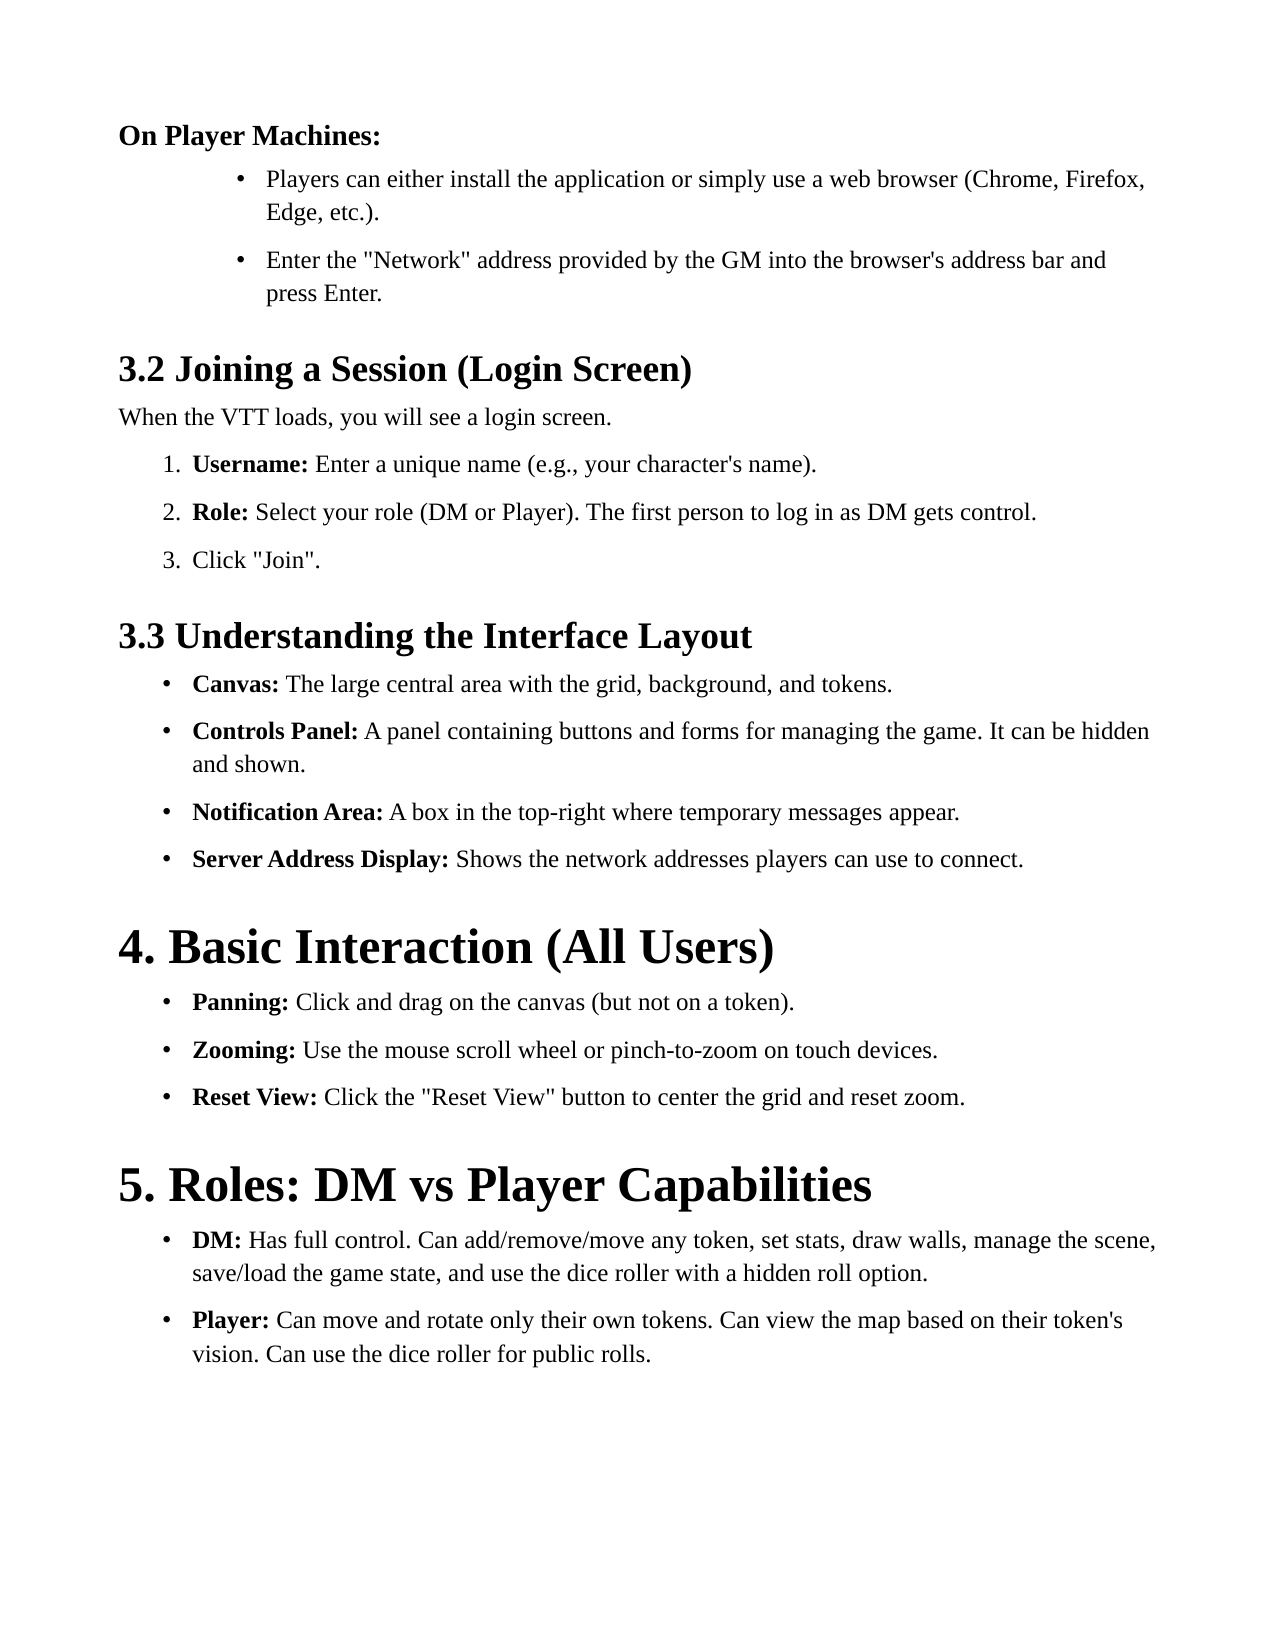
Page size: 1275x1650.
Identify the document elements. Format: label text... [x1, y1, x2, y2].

text When the VTT loads, you will see a login screen. [118, 402, 1157, 431]
subtitle 3.3 Understanding the Interface Layout [118, 613, 1157, 656]
list Reset View: Click the "Reset View" button to center the grid and reset zoom. [162, 1082, 1157, 1111]
list Players can either install the application or simply use a web browser (Chrome, Firefox, Edge, etc.). [236, 164, 1157, 226]
list Controls Panel: A panel containing buttons and forms for managing the game. It can be hidden and shown. [162, 716, 1157, 778]
list Role: Select your role (DM or Player). The first person to log in as DM gets control. [162, 497, 1157, 526]
list Canvas: The large central area with the grid, background, and tokens. [162, 669, 1157, 697]
subtitle On Player Machines: [118, 118, 1157, 152]
list Panning: Click and drag on the canvas (but not on a token). [162, 987, 1157, 1016]
list Username: Enter a unique name (e.g., your character's name). [162, 449, 1157, 478]
subtitle 3.2 Joining a Session (Login Screen) [118, 346, 1157, 389]
list Click "Join". [162, 545, 1157, 573]
list Zooming: Use the mouse scroll wheel or pinch-to-zoom on touch devices. [162, 1035, 1157, 1063]
list DM: Has full control. Can add/remove/move any token, set stats, draw walls, manage the scene, save/load the game state, and use the dice roller with a hidden roll option. [162, 1225, 1157, 1287]
subtitle 5. Roles: DM vs Player Capabilities [118, 1155, 1157, 1212]
list Player: Can move and rotate only their own tokens. Can view the map based on their token's vision. Can use the dice roller for public rolls. [162, 1306, 1157, 1367]
list Notification Area: A box in the top-right where temporary messages appear. [162, 797, 1157, 826]
subtitle 4. Basic Interaction (All Users) [118, 917, 1157, 975]
list Server Address Display: Shows the network addresses players can use to connect. [162, 844, 1157, 873]
list Enter the "Network" address provided by the GM into the browser's address bar and press Enter. [236, 245, 1157, 307]
